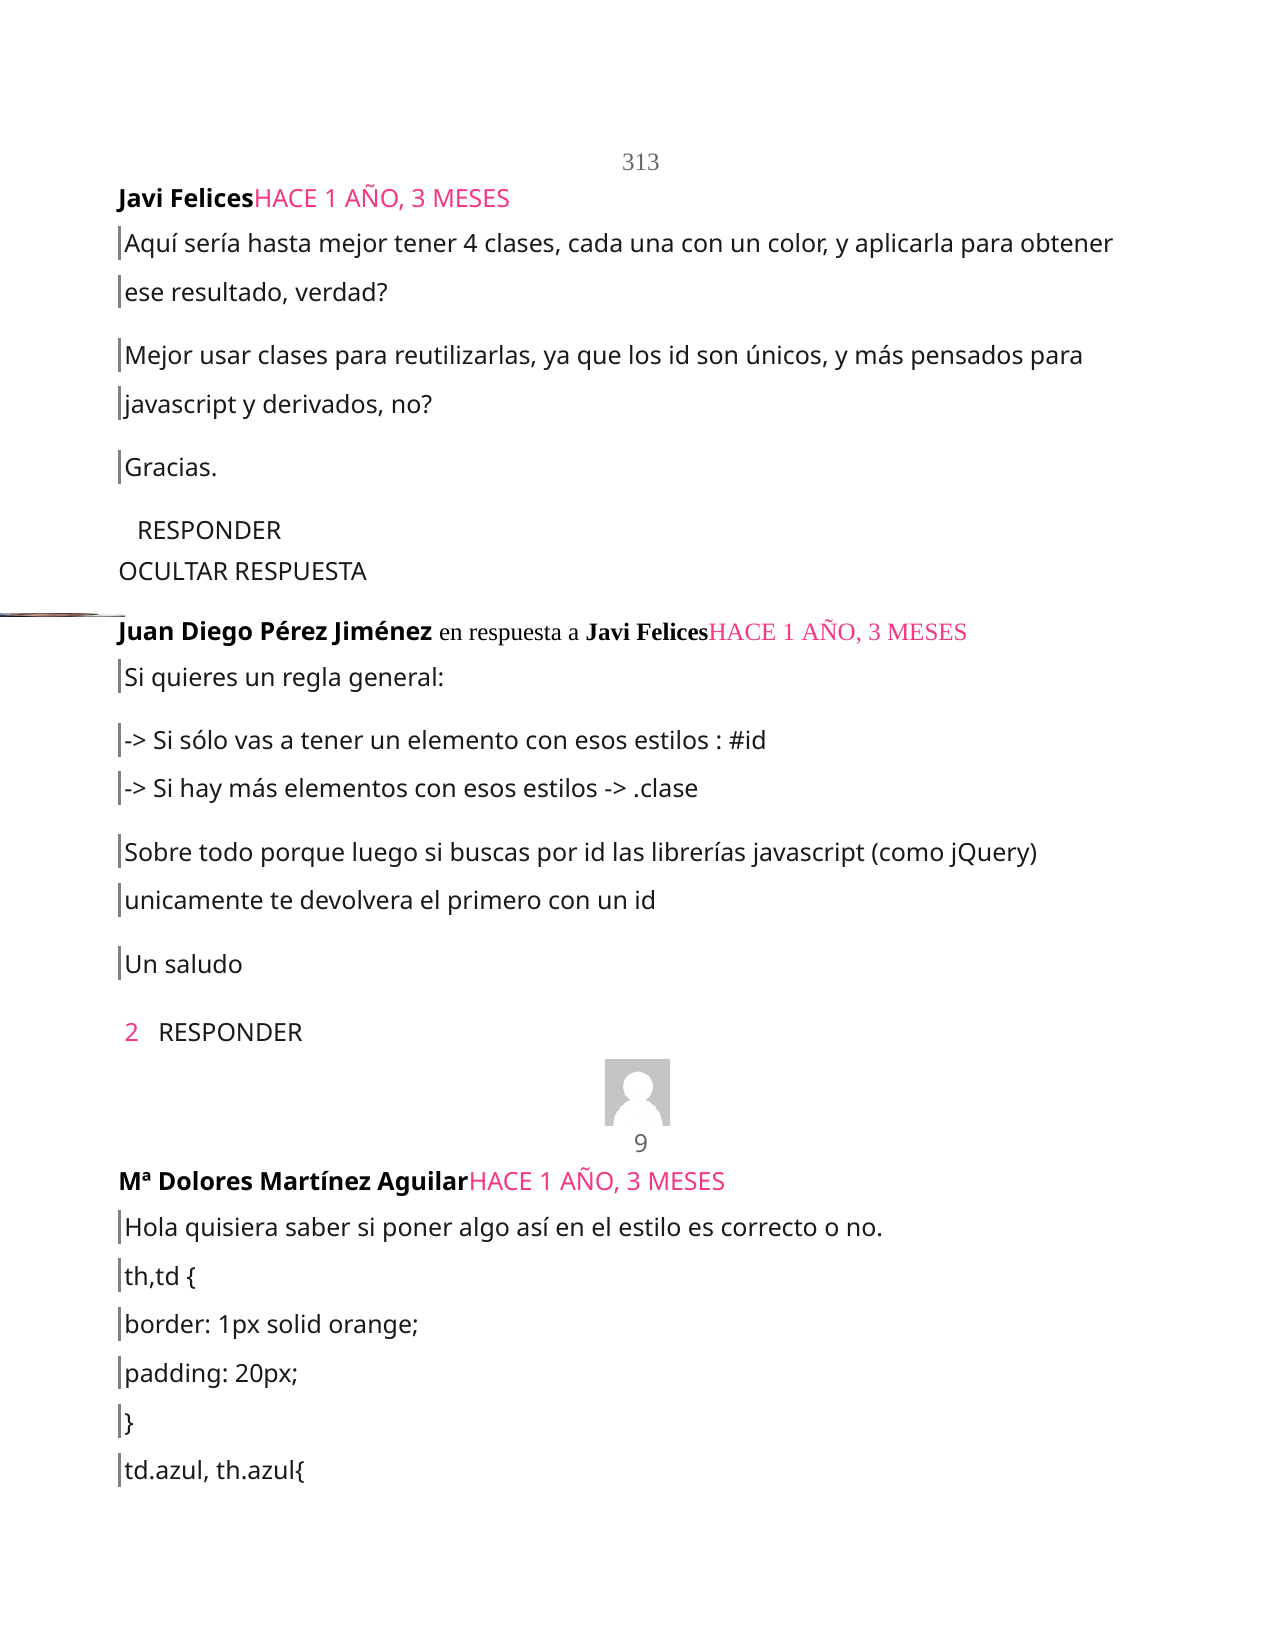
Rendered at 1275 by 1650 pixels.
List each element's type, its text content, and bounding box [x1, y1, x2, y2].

picture [0, 613, 126, 617]
picture [604, 1059, 671, 1126]
text 9 [118, 1125, 1157, 1159]
text 2 RESPONDER [118, 1014, 1157, 1048]
text Juan Diego Pérez Jiménez en respuesta a Javi FelicesHACE 1 AÑO, 3 MESES [118, 614, 1157, 648]
text Un saludo [121, 946, 1157, 980]
text Mejor usar clases para reutilizarlas, ya que los id son únicos, y más pensados para javascript y derivados, no? [118, 338, 1157, 420]
text Mª Dolores Martínez AguilarHACE 1 AÑO, 3 MESES [118, 1164, 1157, 1198]
text Hola quisiera saber si poner algo así en el estilo es correcto o no. th,td { border: 1px solid orange; padding: 20px; } td.azul, th.azul{ [118, 1209, 1157, 1487]
text RESPONDER [118, 513, 1157, 547]
text Gracias. [118, 449, 1157, 484]
text Javi FelicesHACE 1 AÑO, 3 MESES [118, 180, 1157, 214]
text OCULTAR RESPUESTA [118, 554, 1157, 588]
text Aquí sería hasta mejor tener 4 clases, cada una con un color, y aplicarla para obtener ese resultado, verdad? [118, 226, 1157, 308]
text Sobre todo porque luego si buscas por id las librerías javascript (como jQuery) unicamente te devolvera el primero con un id [118, 834, 1157, 917]
text 313 [118, 118, 1157, 176]
text Si quieres un regla general: [121, 659, 1157, 693]
text -> Si sólo vas a tener un elemento con esos estilos : #id -> Si hay más elementos con esos estilos -> .clase [118, 722, 1157, 805]
